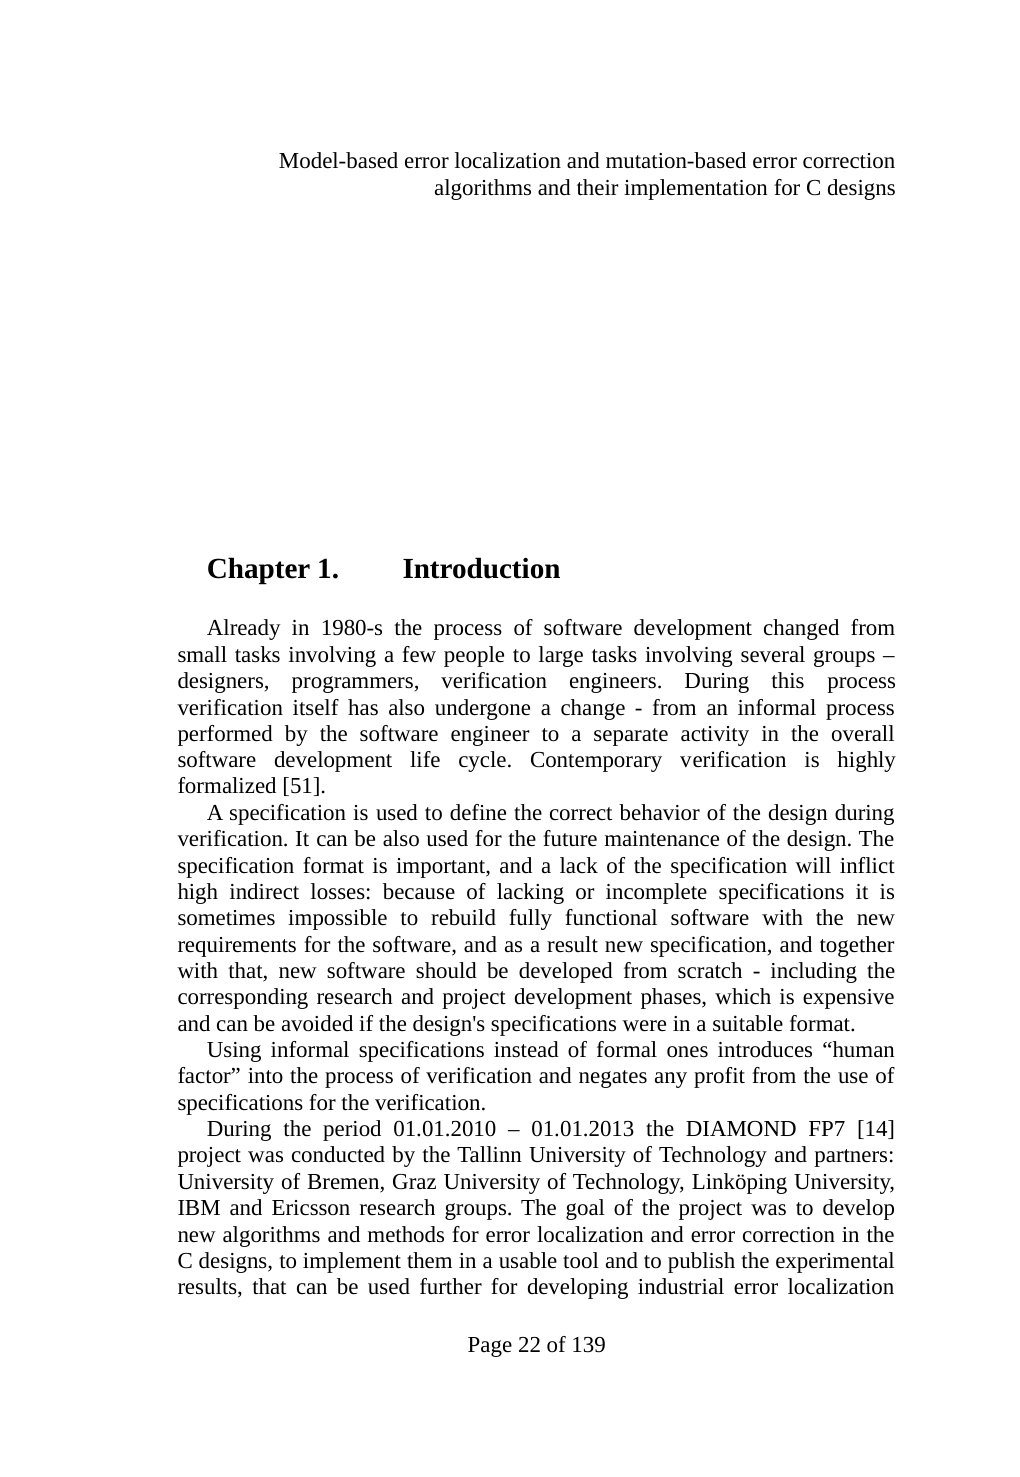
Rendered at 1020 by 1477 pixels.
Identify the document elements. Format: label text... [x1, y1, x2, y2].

text Using informal specifications instead of formal ones introduces “human factor” into the process of verification and negates any profit from the use of specifications for the verification. [177, 1036, 896, 1115]
text During the period 01.01.2010 – 01.01.2013 the DIAMOND FP7 [14] project was conducted by the Tallinn University of Technology and partners: University of Bremen, Graz University of Technology, Linköping University, IBM and Ericsson research groups. The goal of the project was to develop new algorithms and methods for error localization and error correction in the C designs, to implement them in a usable tool and to publish the experimental results, that can be used further for developing industrial error localization [177, 1115, 896, 1300]
subtitle Introduction [207, 551, 896, 585]
text Already in 1980-s the process of software development changed from small tasks involving a few people to large tasks involving several groups – designers, programmers, verification engineers. During this process verification itself has also undergone a change - from an informal process performed by the software engineer to a separate activity in the overall software development life cycle. Contemporary verification is highly formalized [51]. [177, 614, 896, 799]
text A specification is used to define the correct behavior of the design during verification. It can be also used for the future maintenance of the design. The specification format is important, and a lack of the specification will inflict high indirect losses: because of lacking or incomplete specifications it is sometimes impossible to rebuild fully functional software with the new requirements for the software, and as a result new specification, and together with that, new software should be developed from scratch - including the corresponding research and project development phases, which is expensive and can be avoided if the design's specifications were in a suitable format. [177, 799, 896, 1036]
